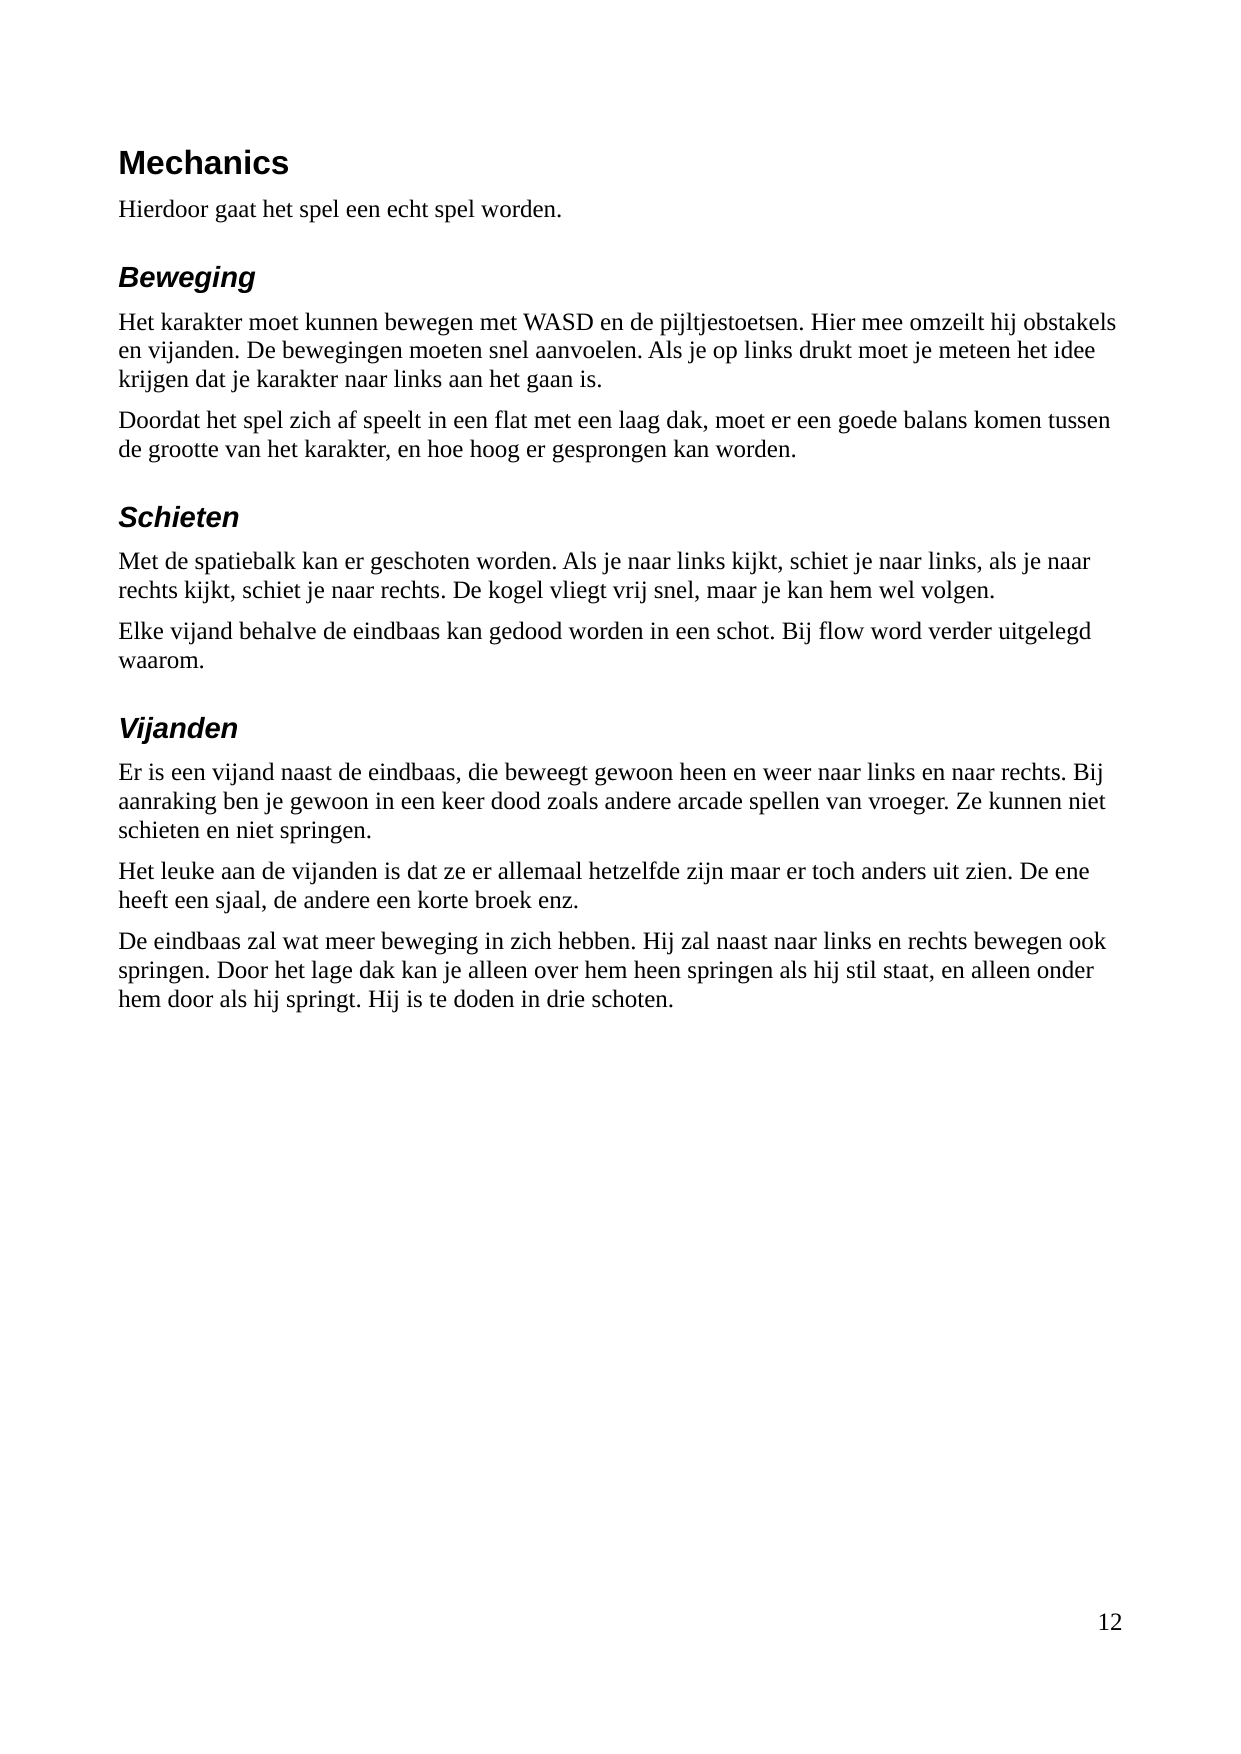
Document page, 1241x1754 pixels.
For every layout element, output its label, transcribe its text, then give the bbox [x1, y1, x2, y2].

text Doordat het spel zich af speelt in een flat met een laag dak, moet er een goede balans komen tussen de grootte van het karakter, en hoe hoog er gesprongen kan worden. [118, 405, 1122, 463]
subtitle Schieten [118, 500, 1122, 534]
text Met de spatiebalk kan er geschoten worden. Als je naar links kijkt, schiet je naar links, als je naar rechts kijkt, schiet je naar rechts. De kogel vliegt vrij snel, maar je kan hem wel volgen. [118, 546, 1122, 604]
text Hierdoor gaat het spel een echt spel worden. [118, 194, 1122, 223]
text Het leuke aan de vijanden is dat ze er allemaal hetzelfde zijn maar er toch anders uit zien. De ene heeft een sjaal, de andere een korte broek enz. [118, 856, 1122, 914]
subtitle Beweging [118, 261, 1122, 294]
text Er is een vijand naast de eindbaas, die beweegt gewoon heen en weer naar links en naar rechts. Bij aanraking ben je gewoon in een keer dood zoals andere arcade spellen van vroeger. Ze kunnen niet schieten en niet springen. [118, 757, 1122, 844]
subtitle Vijanden [118, 711, 1122, 745]
text Elke vijand behalve de eindbaas kan gedood worden in een schot. Bij flow word verder uitgelegd waarom. [118, 616, 1122, 674]
subtitle Mechanics [118, 143, 1122, 182]
text De eindbaas zal wat meer beweging in zich hebben. Hij zal naast naar links en rechts bewegen ook springen. Door het lage dak kan je alleen over hem heen springen als hij stil staat, en alleen onder hem door als hij springt. Hij is te doden in drie schoten. [118, 926, 1122, 1012]
text Het karakter moet kunnen bewegen met WASD en de pijltjestoetsen. Hier mee omzeilt hij obstakels en vijanden. De bewegingen moeten snel aanvoelen. Als je op links drukt moet je meteen het idee krijgen dat je karakter naar links aan het gaan is. [118, 307, 1122, 393]
